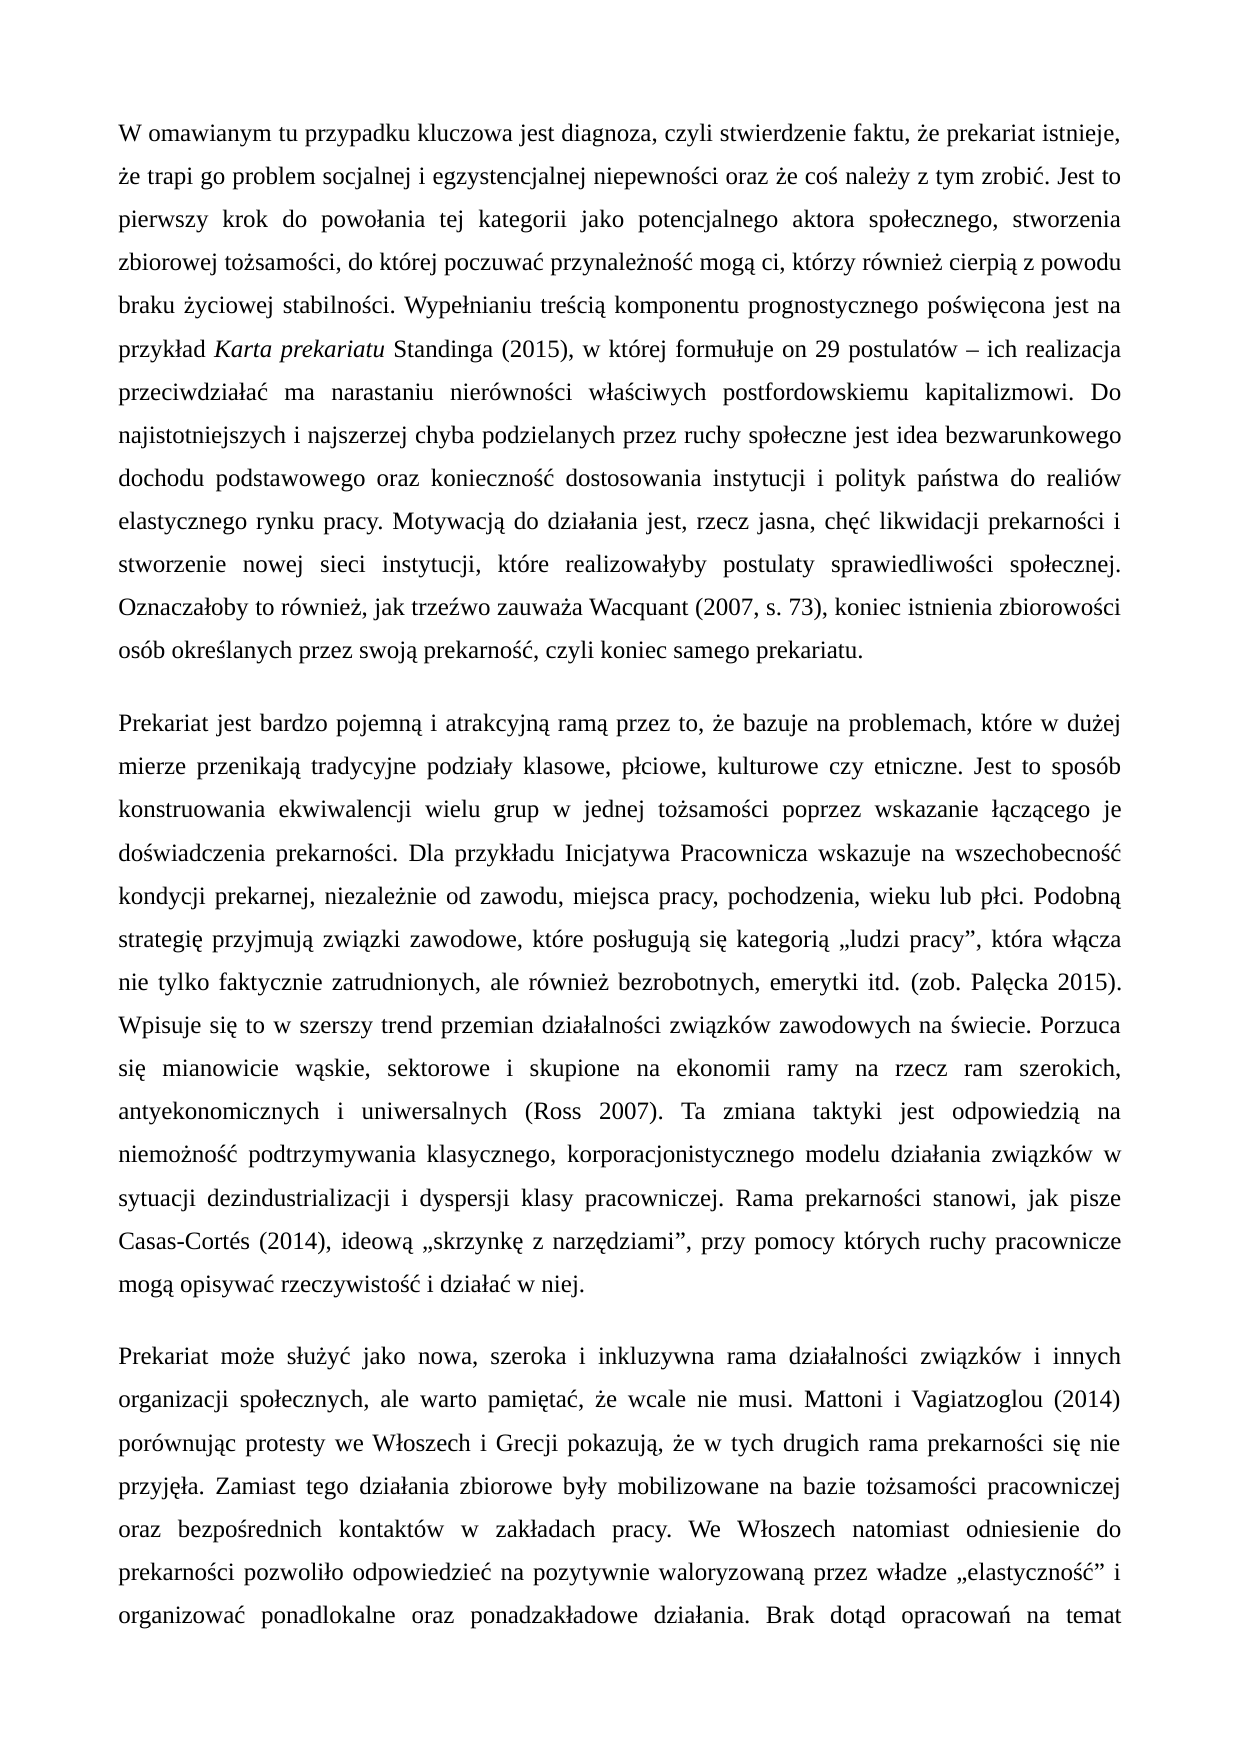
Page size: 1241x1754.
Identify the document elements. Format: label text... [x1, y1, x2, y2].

text Prekariat może służyć jako nowa, szeroka i inkluzywna rama działalności związków i innych organizacji społecznych, ale warto pamiętać, że wcale nie musi. Mattoni i Vagiatzoglou (2014) porównując protesty we Włoszech i Grecji pokazują, że w tych drugich rama prekarności się nie przyjęła. Zamiast tego działania zbiorowe były mobilizowane na bazie tożsamości pracowniczej oraz bezpośrednich kontaktów w zakładach pracy. We Włoszech natomiast odniesienie do prekarności pozwoliło odpowiedzieć na pozytywnie waloryzowaną przez władze „elastyczność” i organizować ponadlokalne oraz ponadzakładowe działania. Brak dotąd opracowań na temat [118, 1341, 1122, 1629]
text Prekariat jest bardzo pojemną i atrakcyjną ramą przez to, że bazuje na problemach, które w dużej mierze przenikają tradycyjne podziały klasowe, płciowe, kulturowe czy etniczne. Jest to sposób konstruowania ekwiwalencji wielu grup w jednej tożsamości poprzez wskazanie łączącego je doświadczenia prekarności. Dla przykładu Inicjatywa Pracownicza wskazuje na wszechobecność kondycji prekarnej, niezależnie od zawodu, miejsca pracy, pochodzenia, wieku lub płci. Podobną strategię przyjmują związki zawodowe, które posługują się kategorią „ludzi pracy”, która włącza nie tylko faktycznie zatrudnionych, ale również bezrobotnych, emerytki itd. (zob. Palęcka 2015). Wpisuje się to w szerszy trend przemian działalności związków zawodowych na świecie. Porzuca się mianowicie wąskie, sektorowe i skupione na ekonomii ramy na rzecz ram szerokich, antyekonomicznych i uniwersalnych (Ross 2007). Ta zmiana taktyki jest odpowiedzią na niemożność podtrzymywania klasycznego, korporacjonistycznego modelu działania związków w sytuacji dezindustrializacji i dyspersji klasy pracowniczej. Rama prekarności stanowi, jak pisze Casas-Cortés (2014), ideową „skrzynkę z narzędziami”, przy pomocy których ruchy pracownicze mogą opisywać rzeczywistość i działać w niej. [118, 708, 1122, 1298]
text W omawianym tu przypadku kluczowa jest diagnoza, czyli stwierdzenie faktu, że prekariat istnieje, że trapi go problem socjalnej i egzystencjalnej niepewności oraz że coś należy z tym zrobić. Jest to pierwszy krok do powołania tej kategorii jako potencjalnego aktora społecznego, stworzenia zbiorowej tożsamości, do której poczuwać przynależność mogą ci, którzy również cierpią z powodu braku życiowej stabilności. Wypełnianiu treścią komponentu prognostycznego poświęcona jest na przykład Karta prekariatu Standinga (2015), w której formułuje on 29 postulatów – ich realizacja przeciwdziałać ma narastaniu nierówności właściwych postfordowskiemu kapitalizmowi. Do najistotniejszych i najszerzej chyba podzielanych przez ruchy społeczne jest idea bezwarunkowego dochodu podstawowego oraz konieczność dostosowania instytucji i polityk państwa do realiów elastycznego rynku pracy. Motywacją do działania jest, rzecz jasna, chęć likwidacji prekarności i stworzenie nowej sieci instytucji, które realizowałyby postulaty sprawiedliwości społecznej. Oznaczałoby to również, jak trzeźwo zauważa Wacquant (2007, s. 73), koniec istnienia zbiorowości osób określanych przez swoją prekarność, czyli koniec samego prekariatu. [118, 118, 1122, 664]
